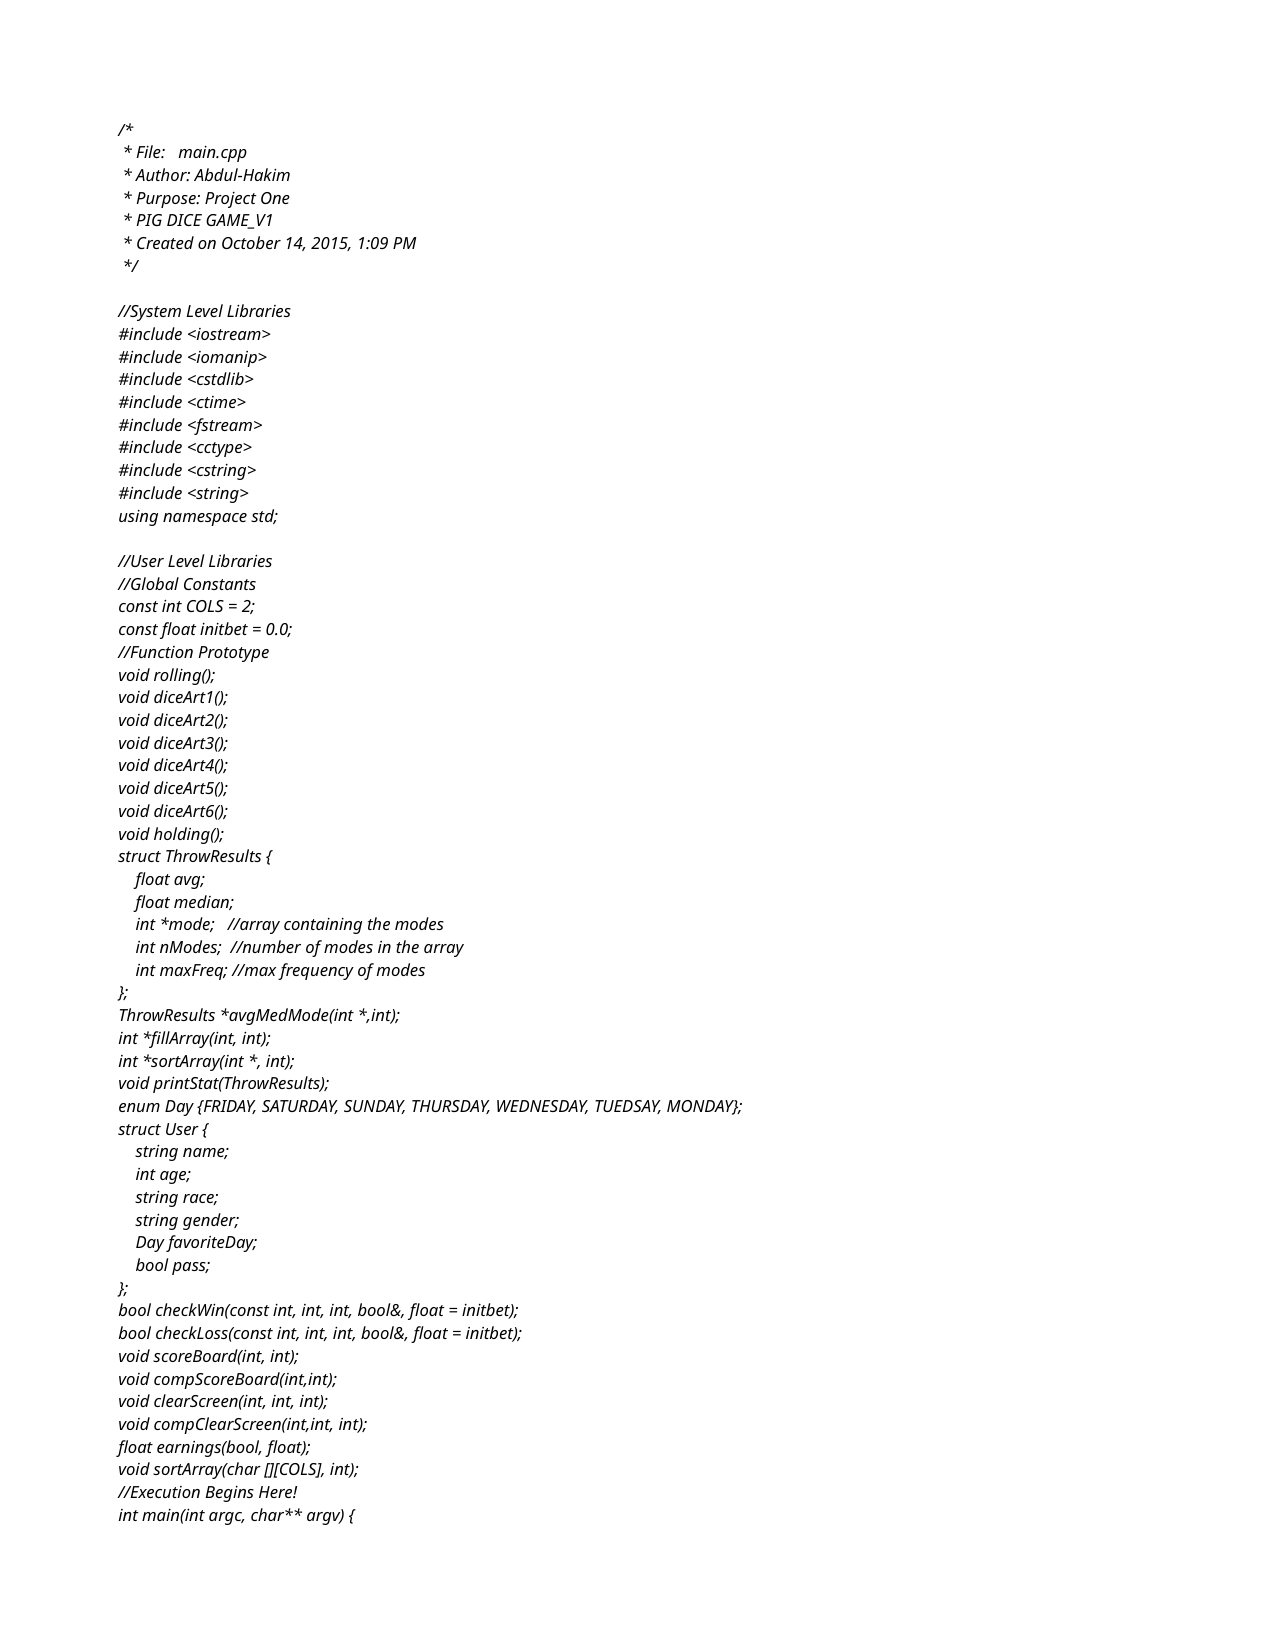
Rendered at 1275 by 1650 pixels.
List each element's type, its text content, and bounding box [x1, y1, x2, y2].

text void printStat(ThrowResults); [118, 1072, 1157, 1094]
text float median; [118, 890, 1157, 913]
text //Execution Begins Here! [118, 1481, 1157, 1503]
text * Author: Abdul-Hakim [118, 163, 1157, 186]
text int nModes; //number of modes in the array [118, 936, 1157, 958]
text const float initbet = 0.0; [118, 618, 1157, 640]
text bool pass; [118, 1253, 1157, 1276]
text void scoreBoard(int, int); [118, 1344, 1157, 1367]
text float earnings(bool, float); [118, 1435, 1157, 1458]
text ThrowResults *avgMedMode(int *,int); [118, 1004, 1157, 1026]
text * Created on October 14, 2015, 1:09 PM [118, 232, 1157, 254]
text struct ThrowResults { [118, 845, 1157, 867]
text const int COLS = 2; [118, 595, 1157, 618]
text string race; [118, 1185, 1157, 1208]
text int maxFreq; //max frequency of modes [118, 958, 1157, 981]
text void diceArt4(); [118, 754, 1157, 777]
text enum Day {FRIDAY, SATURDAY, SUNDAY, THURSDAY, WEDNESDAY, TUEDSAY, MONDAY}; [118, 1094, 1157, 1117]
text void compScoreBoard(int,int); [118, 1367, 1157, 1390]
text struct User { [118, 1117, 1157, 1140]
text */ [118, 254, 1157, 277]
text void rolling(); [118, 663, 1157, 686]
text using namespace std; [118, 504, 1157, 527]
text void diceArt1(); [118, 686, 1157, 708]
text //Global Constants [118, 572, 1157, 595]
text void diceArt5(); [118, 777, 1157, 799]
text string name; [118, 1140, 1157, 1163]
text #include <iostream> [118, 322, 1157, 345]
text #include <iomanip> [118, 345, 1157, 368]
text //System Level Libraries [118, 300, 1157, 322]
text //User Level Libraries [118, 549, 1157, 572]
text * PIG DICE GAME_V1 [118, 209, 1157, 232]
text void diceArt6(); [118, 799, 1157, 822]
text #include <cstdlib> [118, 368, 1157, 391]
text #include <cctype> [118, 436, 1157, 459]
text * File: main.cpp [118, 141, 1157, 163]
text void diceArt3(); [118, 731, 1157, 754]
text /* [118, 118, 1157, 141]
text bool checkLoss(const int, int, int, bool&, float = initbet); [118, 1322, 1157, 1344]
text }; [118, 981, 1157, 1004]
text void sortArray(char [][COLS], int); [118, 1458, 1157, 1481]
text #include <cstring> [118, 459, 1157, 481]
text string gender; [118, 1208, 1157, 1231]
text void compClearScreen(int,int, int); [118, 1412, 1157, 1435]
text Day favoriteDay; [118, 1231, 1157, 1253]
text void holding(); [118, 822, 1157, 845]
text int *sortArray(int *, int); [118, 1049, 1157, 1072]
text void diceArt2(); [118, 708, 1157, 731]
text #include <fstream> [118, 413, 1157, 436]
text int age; [118, 1163, 1157, 1185]
text int *mode; //array containing the modes [118, 913, 1157, 936]
text bool checkWin(const int, int, int, bool&, float = initbet); [118, 1299, 1157, 1322]
text void clearScreen(int, int, int); [118, 1390, 1157, 1412]
text #include <ctime> [118, 391, 1157, 413]
text }; [118, 1276, 1157, 1299]
text float avg; [118, 867, 1157, 890]
text //Function Prototype [118, 640, 1157, 663]
text #include <string> [118, 481, 1157, 504]
text int *fillArray(int, int); [118, 1026, 1157, 1049]
text * Purpose: Project One [118, 186, 1157, 209]
text int main(int argc, char** argv) { [118, 1503, 1157, 1526]
